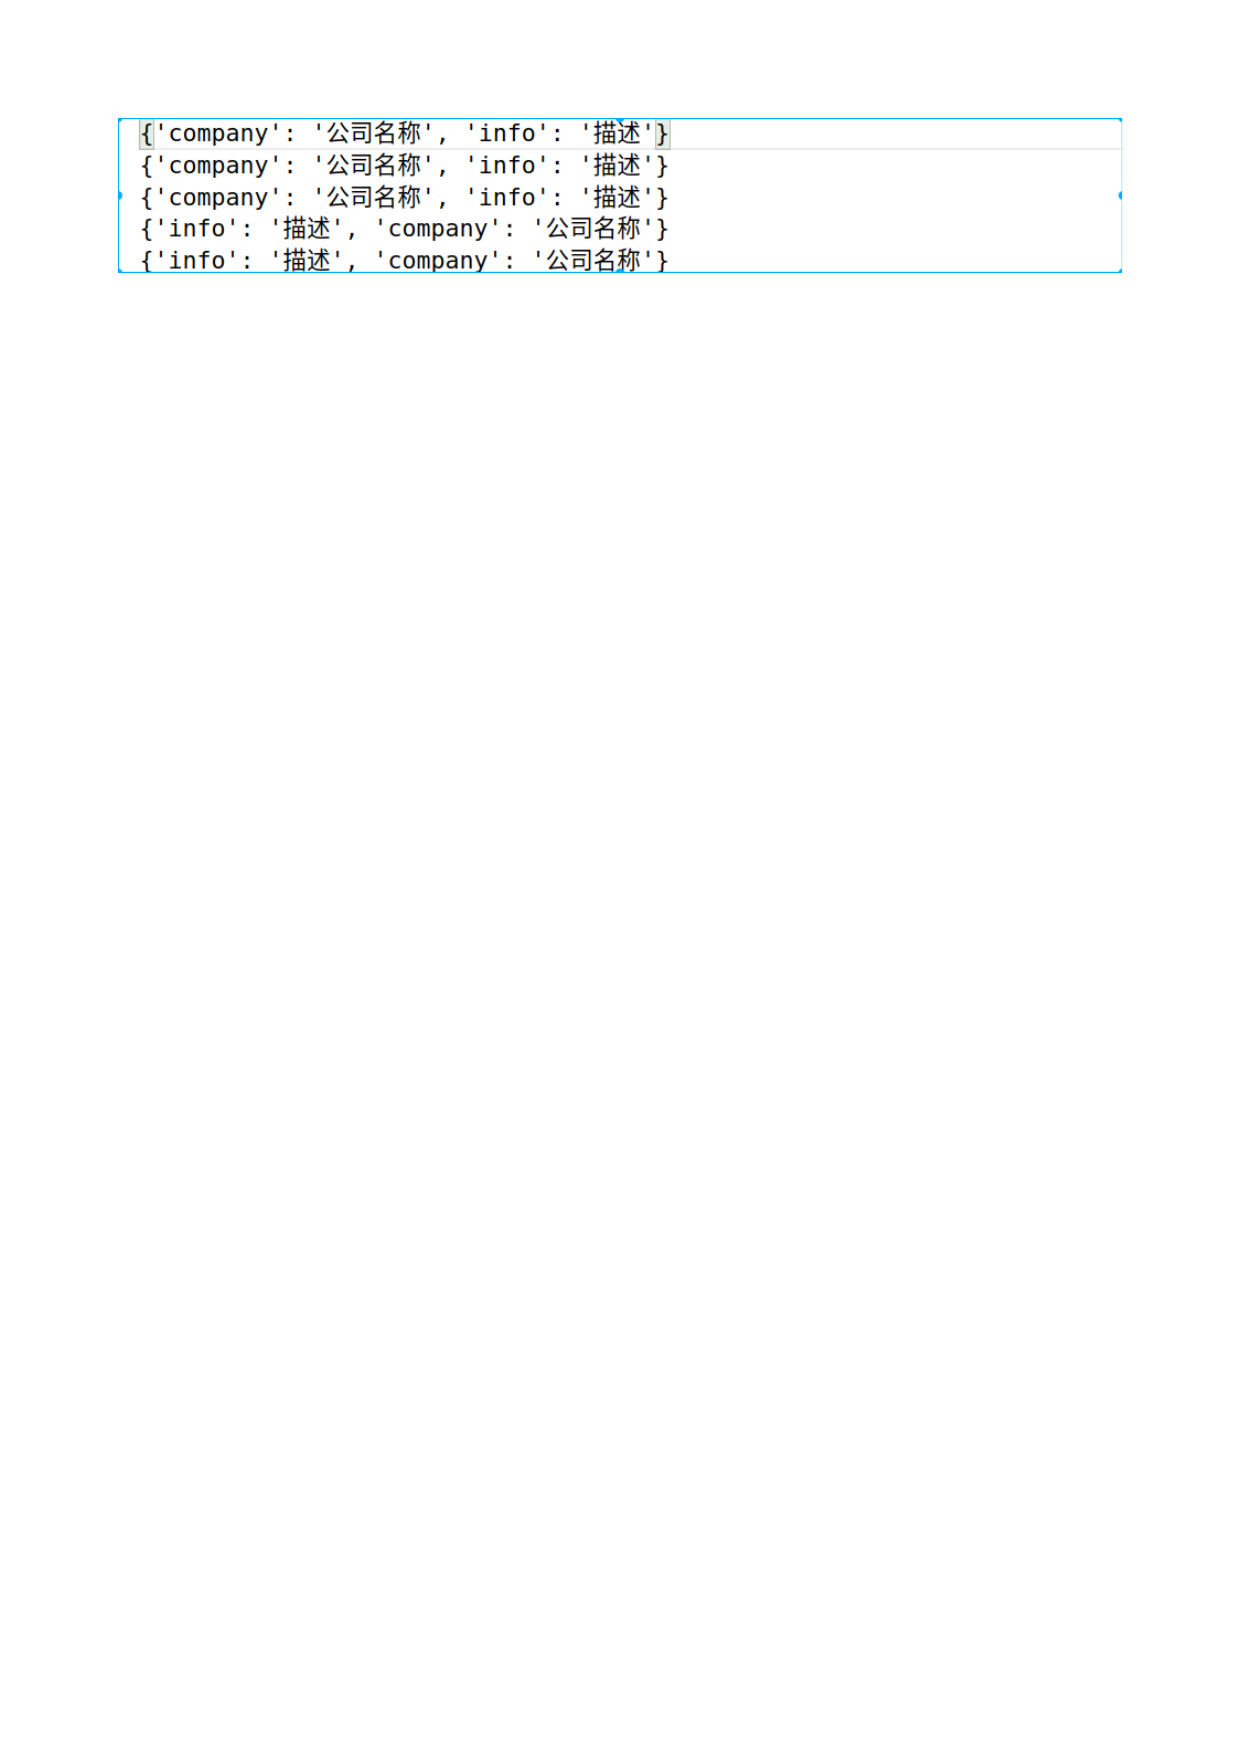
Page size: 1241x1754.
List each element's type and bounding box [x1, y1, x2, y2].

picture [120, 120, 1123, 271]
